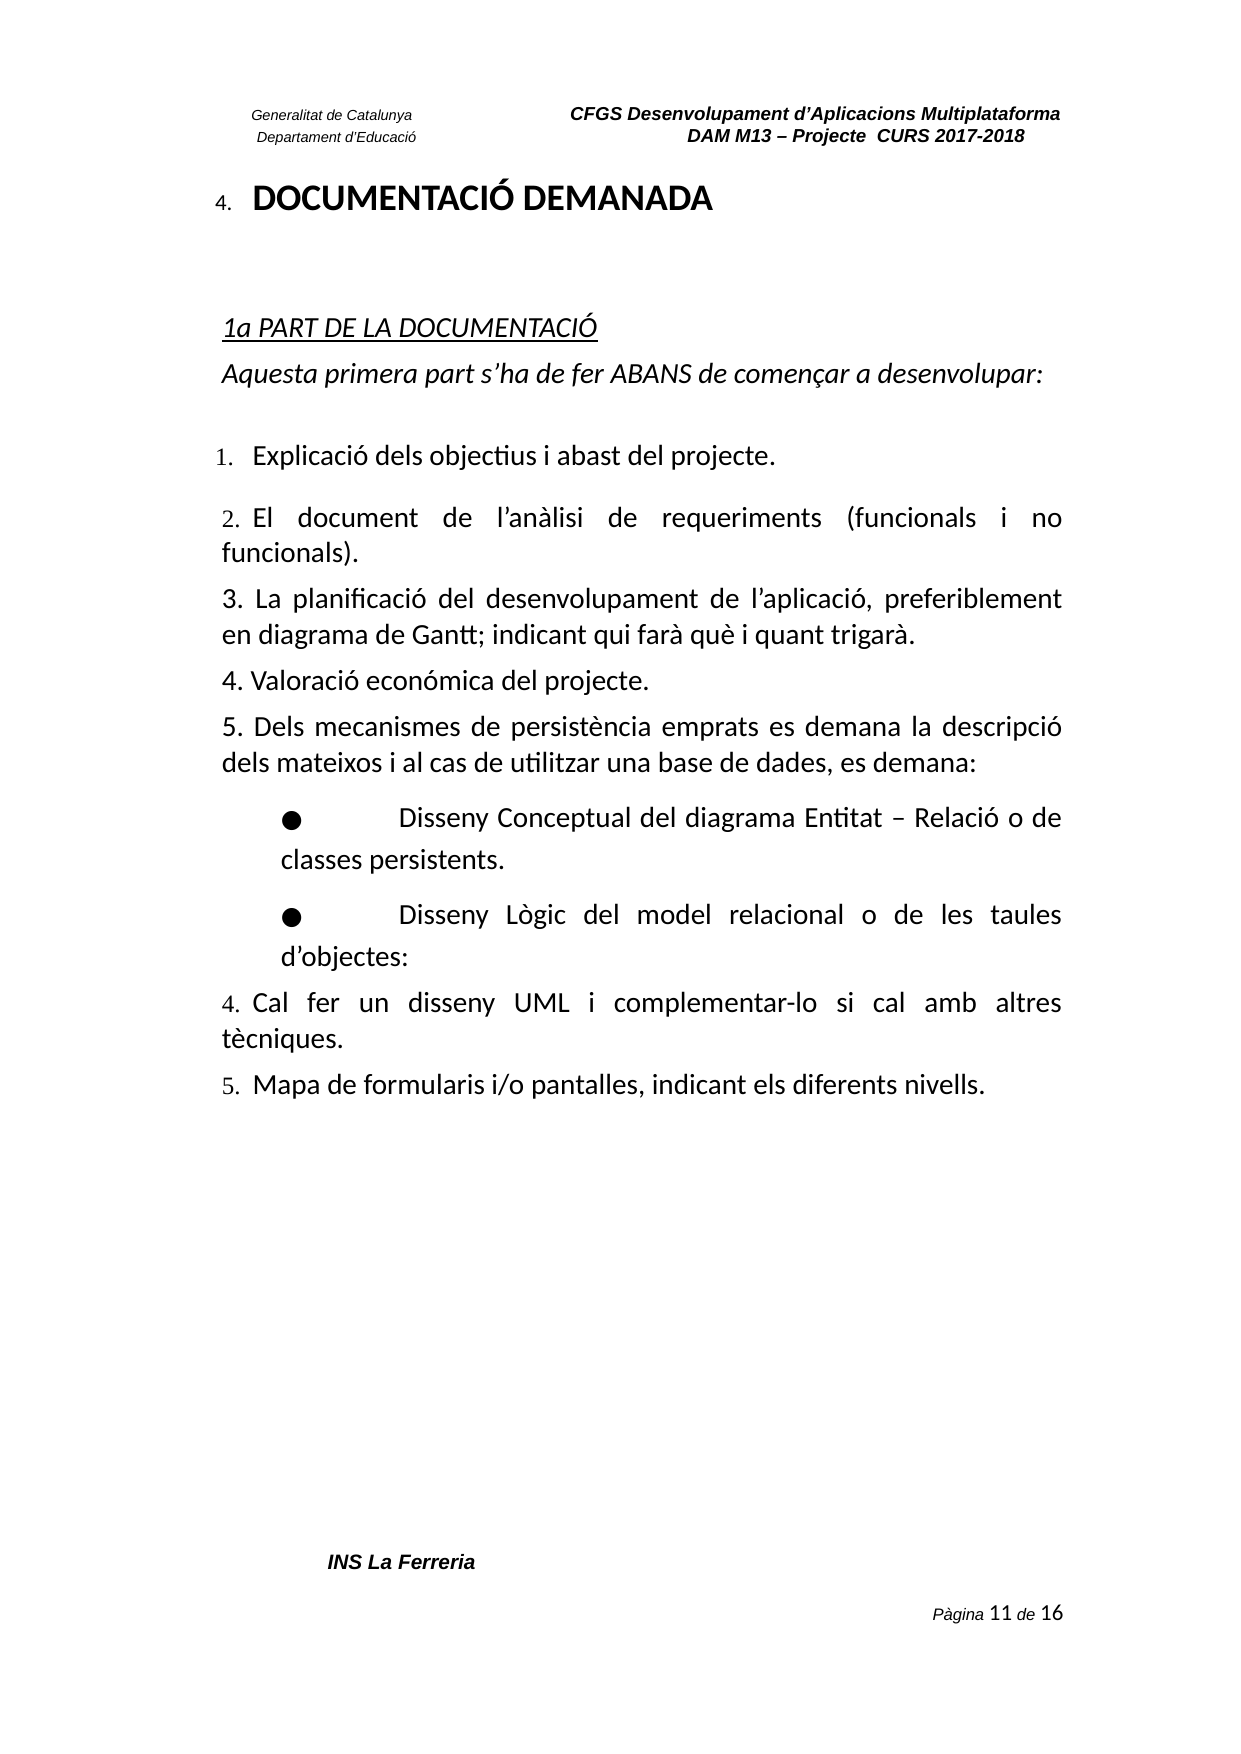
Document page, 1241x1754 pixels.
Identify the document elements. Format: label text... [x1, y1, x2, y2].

subtitle 3. La planificació del desenvolupament de l’aplicació, preferiblement en diagrama de Gantt; indicant qui farà què i quant trigarà. [222, 581, 1063, 652]
subtitle Disseny Lògic del model relacional o de les taules d’objectes: [281, 887, 1063, 974]
subtitle Aquesta primera part s’ha de fer ABANS de començar a desenvolupar: [222, 356, 1063, 391]
subtitle 1a PART DE LA DOCUMENTACIÓ [222, 309, 1063, 345]
subtitle Disseny Conceptual del diagrama Entitat – Relació o de classes persistents. [281, 790, 1063, 877]
subtitle 5. Dels mecanismes de persistència emprats es demana la descripció dels mateixos i al cas de utilitzar una base de dades, es demana: [222, 708, 1063, 779]
subtitle 4. Valoració económica del projecte. [222, 662, 1063, 698]
picture [187, 1551, 325, 1614]
picture [177, 79, 253, 151]
subtitle Explicació dels objectius i abast del projecte. [215, 437, 1063, 473]
subtitle El document de l’anàlisi de requeriments (funcionals i no funcionals). [222, 499, 1063, 570]
subtitle Mapa de formularis i/o pantalles, indicant els diferents nivells. [222, 1066, 1063, 1102]
subtitle Cal fer un disseny UML i complementar-lo si cal amb altres tècniques. [222, 984, 1063, 1056]
subtitle DOCUMENTACIÓ DEMANADA [215, 174, 1063, 220]
